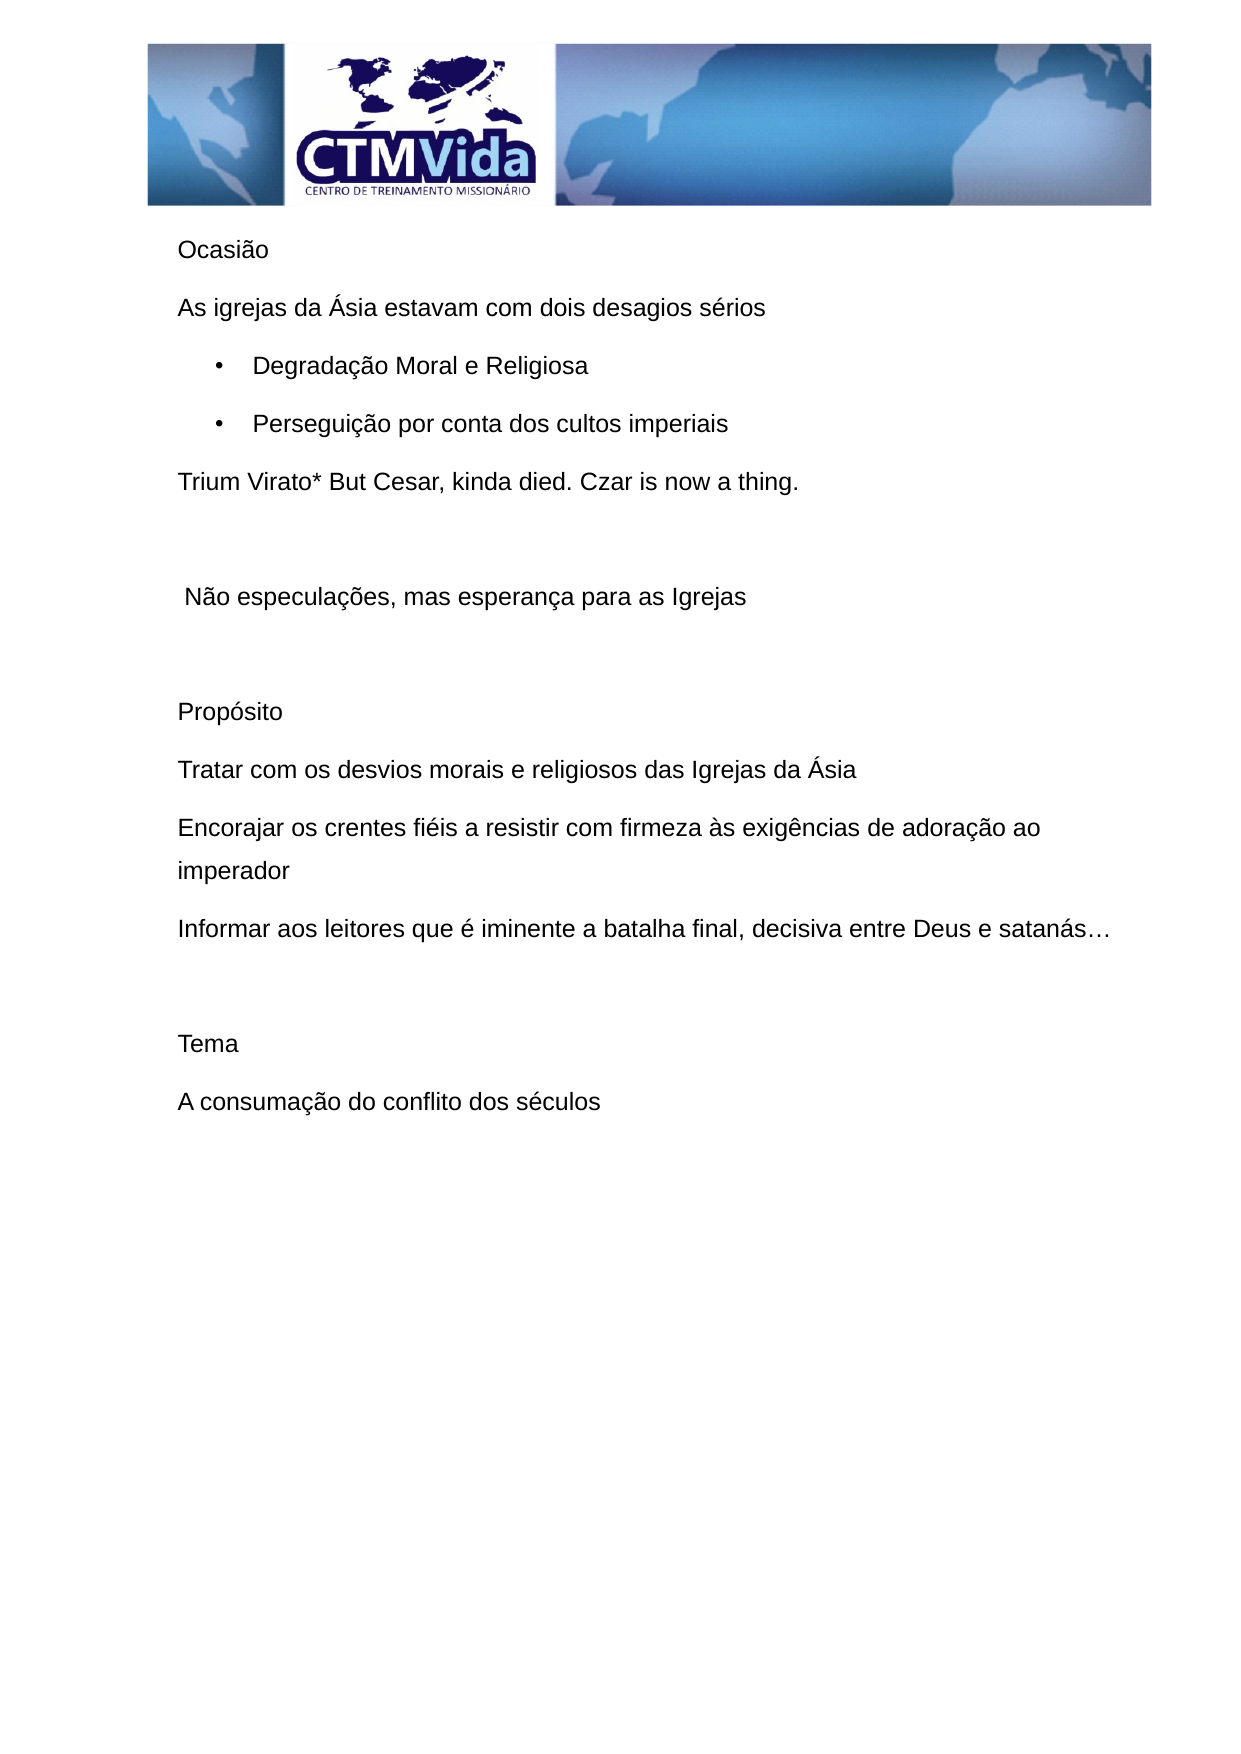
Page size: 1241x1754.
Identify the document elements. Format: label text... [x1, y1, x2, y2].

text Tema [177, 1029, 1122, 1058]
text Não especulações, mas esperança para as Igrejas [177, 582, 1122, 611]
text A consumação do conflito dos séculos [177, 1087, 1122, 1115]
text Ocasião [177, 235, 1122, 264]
text Trium Virato* But Cesar, kinda died. Czar is now a thing. [177, 466, 1122, 495]
picture [147, 43, 1152, 206]
text As igrejas da Ásia estavam com dois desagios sérios [177, 293, 1122, 322]
list Perseguição por conta dos cultos imperiais [215, 409, 1122, 437]
text Informar aos leitores que é iminente a batalha final, decisiva entre Deus e satanás… [177, 913, 1122, 942]
list Degradação Moral e Religiosa [215, 351, 1122, 380]
text Encorajar os crentes fiéis a resistir com firmeza às exigências de adoração ao imperador [177, 813, 1122, 884]
text Propósito [177, 697, 1122, 726]
text Tratar com os desvios morais e religiosos das Igrejas da Ásia [177, 755, 1122, 784]
